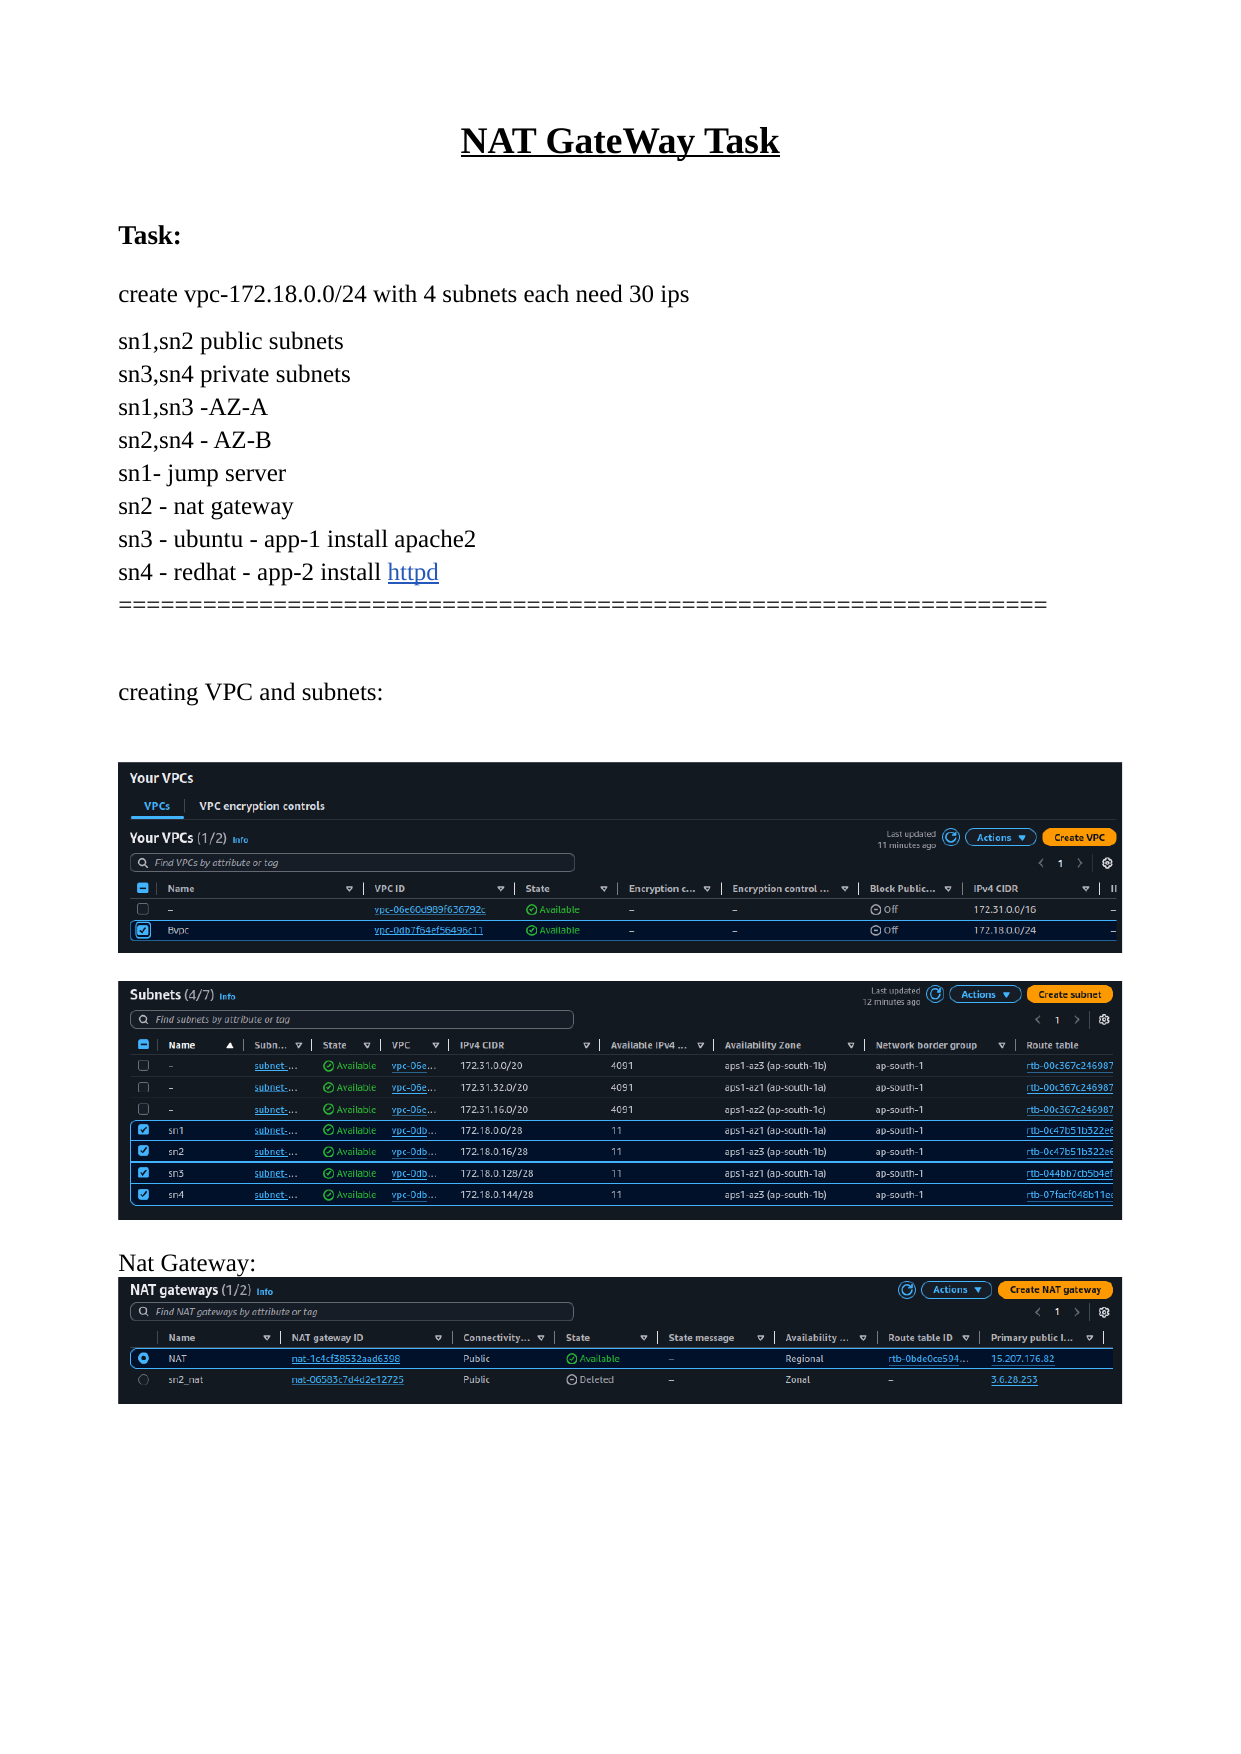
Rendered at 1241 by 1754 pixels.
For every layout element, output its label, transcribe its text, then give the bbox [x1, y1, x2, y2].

text ================================================================== [118, 590, 1122, 619]
text sn2,sn4 - AZ-B [118, 425, 1122, 454]
text sn3,sn4 private subnets [118, 359, 1122, 388]
picture [118, 762, 1123, 953]
text sn3 - ubuntu - app-1 install apache2 [118, 524, 1122, 553]
text Nat Gateway: [118, 1248, 1122, 1277]
text sn4 - redhat - app-2 install httpd [118, 557, 1122, 586]
text sn1,sn2 public subnets [118, 326, 1122, 355]
text NAT GateWay Task [118, 118, 1122, 161]
text create vpc-172.18.0.0/24 with 4 subnets each need 30 ips [118, 279, 1122, 307]
text Task: [118, 219, 1122, 250]
text sn1,sn3 -AZ-A [118, 392, 1122, 421]
text creating VPC and subnets: [118, 677, 1122, 705]
text sn2 - nat gateway [118, 491, 1122, 520]
picture [118, 1277, 1123, 1404]
picture [118, 981, 1123, 1220]
text sn1- jump server [118, 458, 1122, 487]
